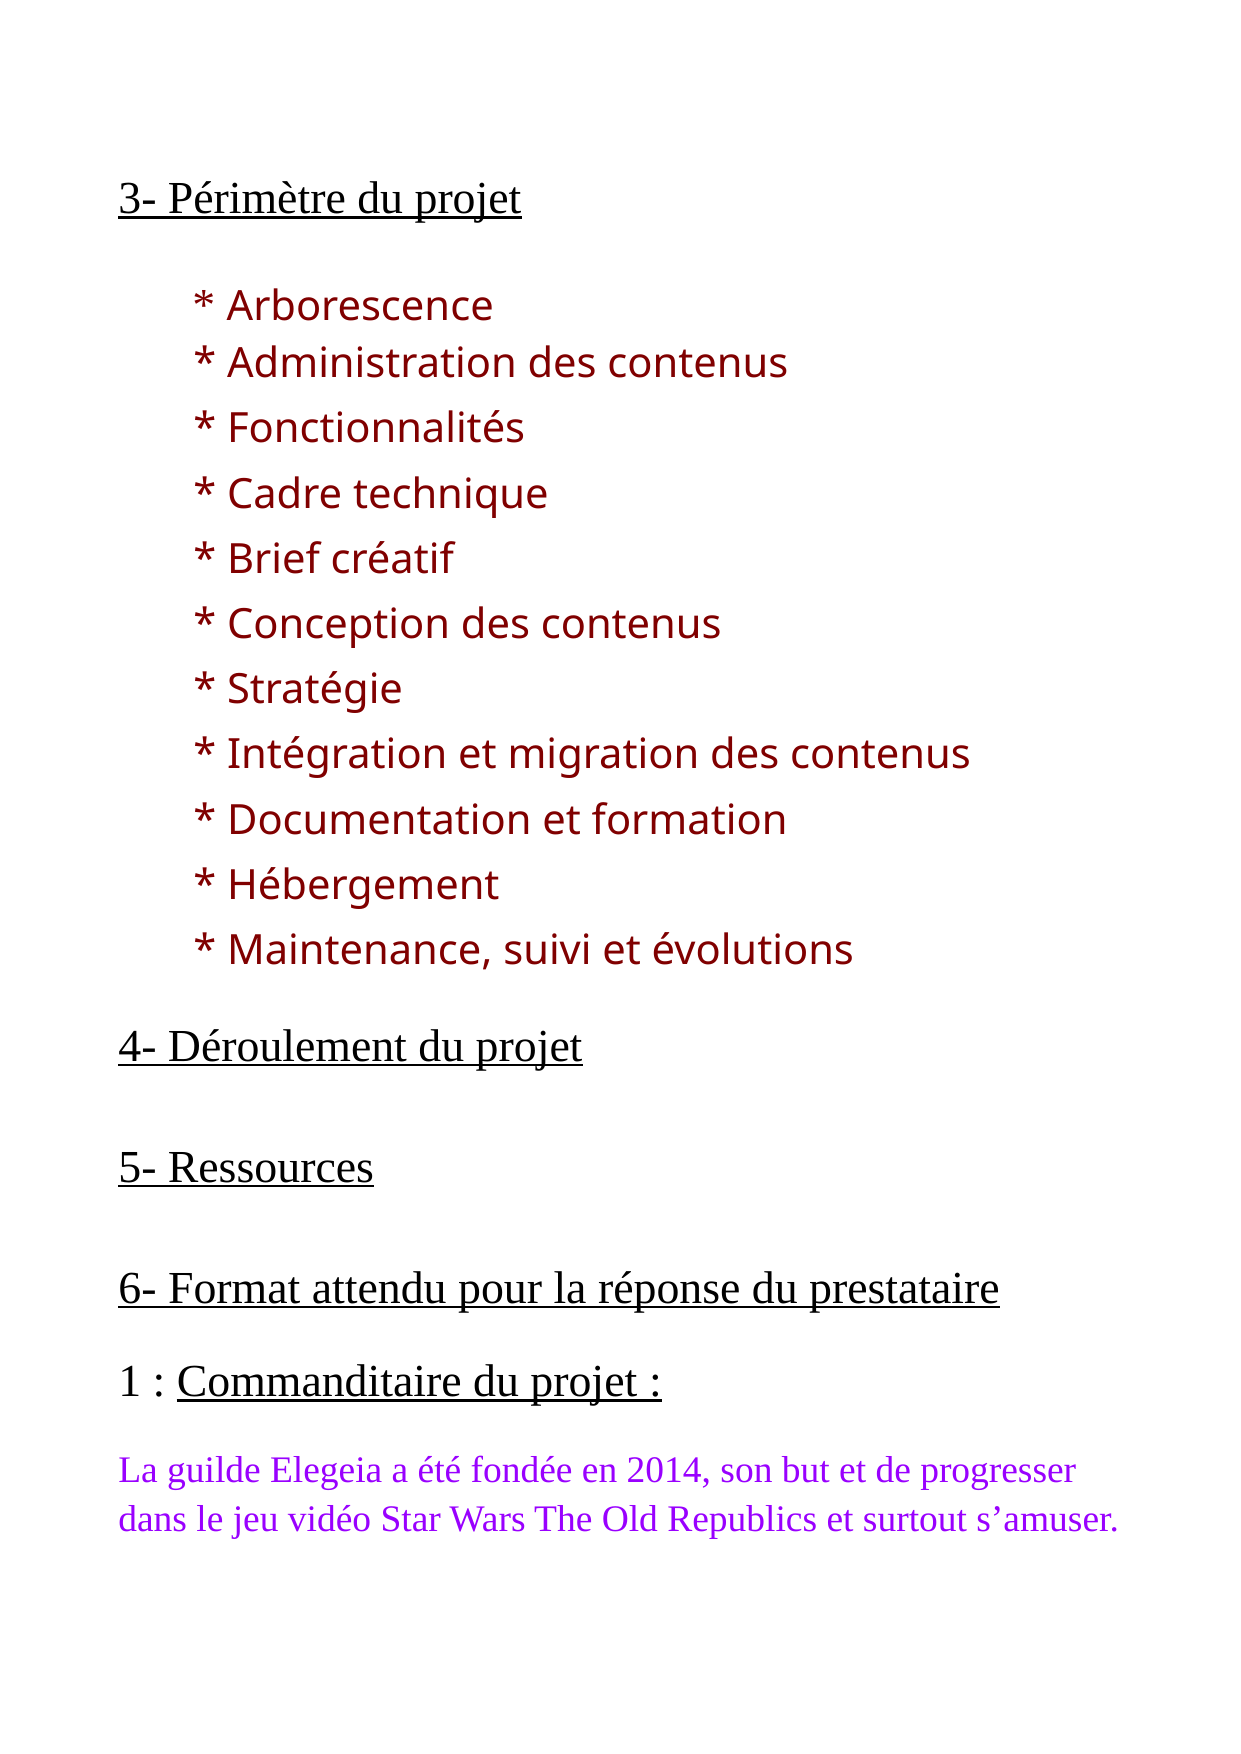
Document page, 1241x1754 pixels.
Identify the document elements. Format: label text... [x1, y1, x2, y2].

text * Cadre technique [193, 463, 1122, 520]
text 1 : Commanditaire du projet : [118, 1354, 1122, 1406]
text * Conception des contenus [193, 594, 1122, 651]
text * Brief créatif [193, 529, 1122, 585]
text 4- Déroulement du projet [118, 1018, 1122, 1071]
text 5- Ressources [118, 1139, 1122, 1192]
text * Stratégie [193, 659, 1122, 716]
text * Arborescence [118, 276, 1122, 333]
text La guilde Elegeia a été fondée en 2014, son but et de progresser dans le jeu vidéo Star Wars The Old Republics et surtout s’amuser. [118, 1447, 1122, 1540]
text * Documentation et formation [193, 789, 1122, 846]
text * Maintenance, suivi et évolutions [193, 920, 1122, 977]
text 6- Format attendu pour la réponse du prestataire [118, 1260, 1122, 1313]
text * Intégration et migration des contenus [193, 724, 1122, 781]
text * Fonctionnalités [193, 398, 1122, 455]
text 3- Périmètre du projet [118, 171, 1122, 223]
text * Administration des contenus [193, 333, 1122, 390]
text * Hébergement [193, 855, 1122, 911]
